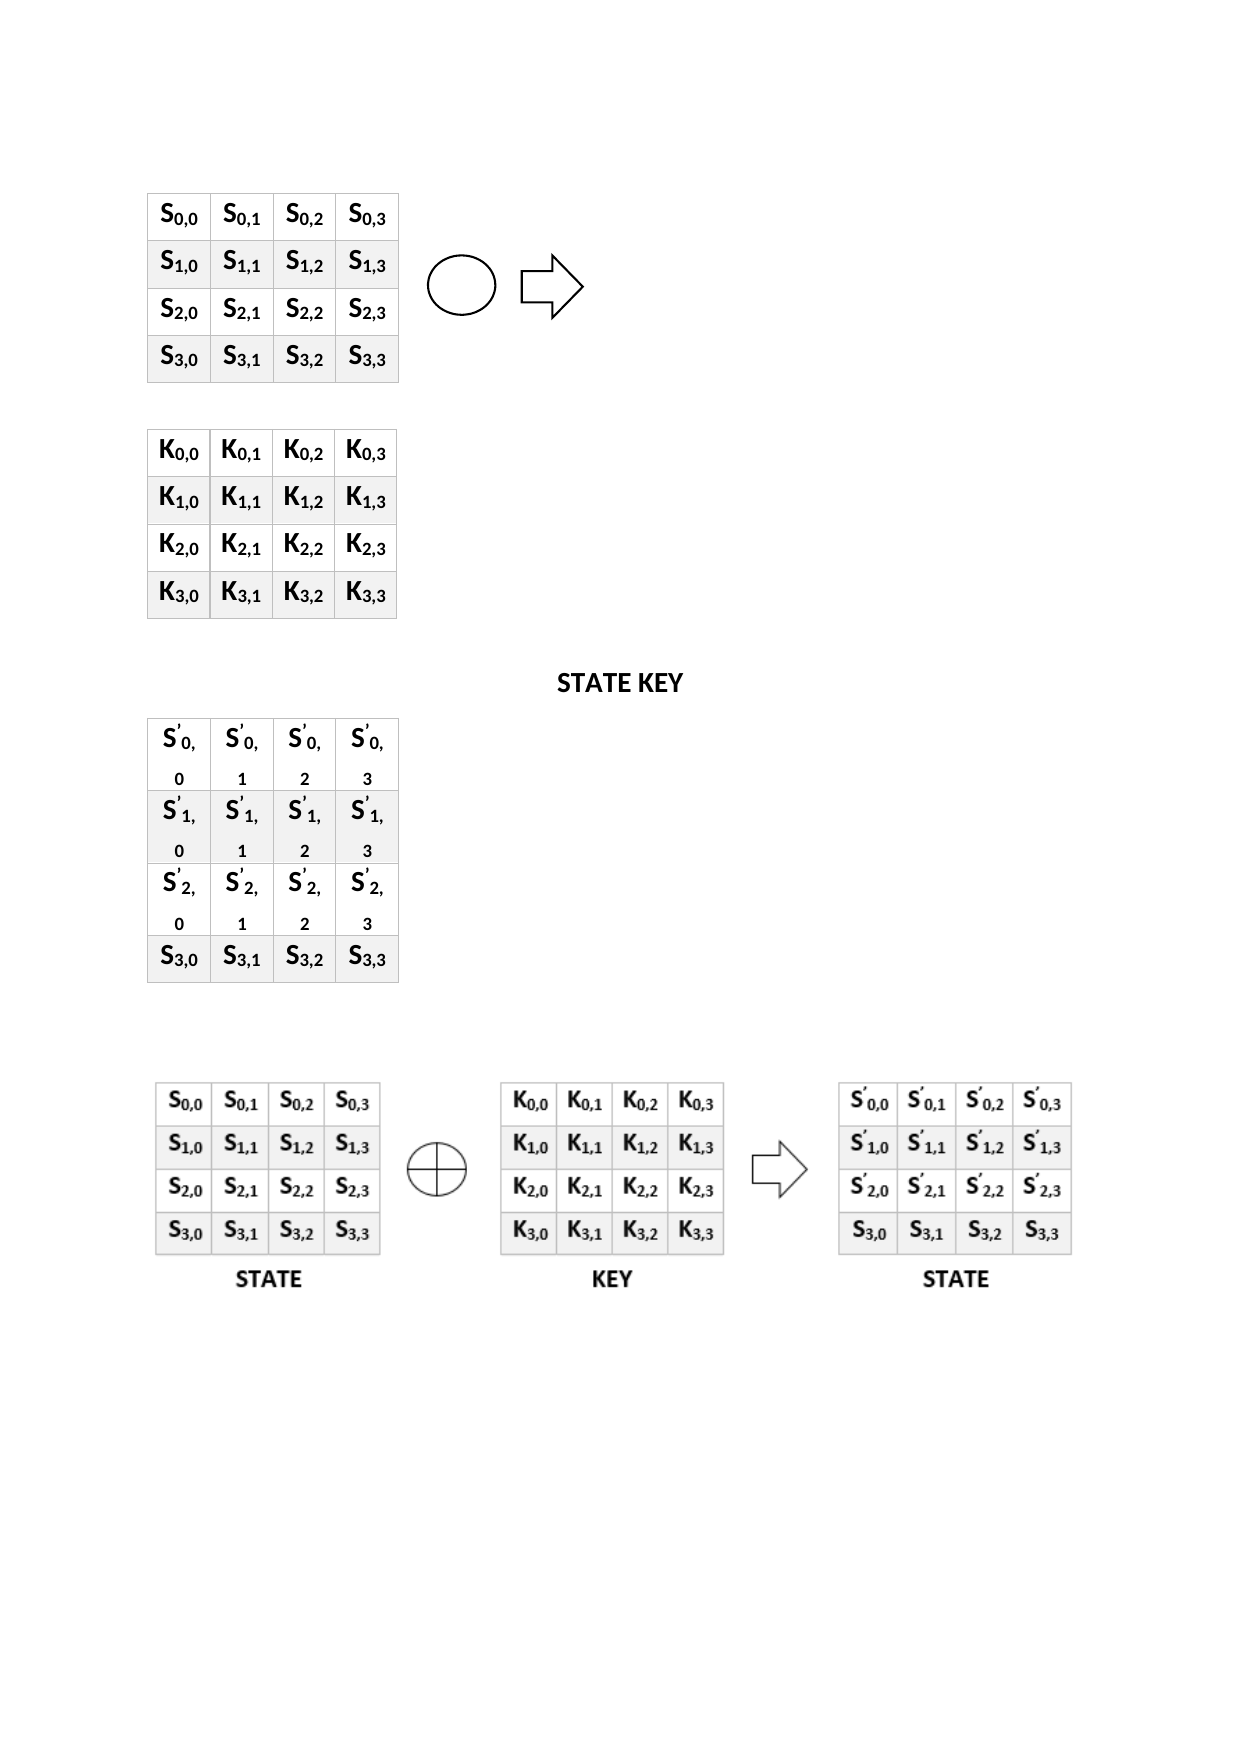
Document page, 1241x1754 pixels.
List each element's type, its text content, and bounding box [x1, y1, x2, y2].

table_cell K1,0 [148, 477, 209, 523]
table_cell K3,2 [273, 572, 334, 618]
table_cell K3,1 [211, 572, 272, 618]
table_cell K1,2 [273, 477, 334, 523]
table_cell S3,0 [148, 336, 210, 382]
table_cell S’1,2 [274, 791, 335, 862]
table_cell S’1,3 [336, 791, 398, 862]
table_header S0,2 [274, 194, 335, 240]
list STATE KEY [148, 664, 1093, 700]
table_header S0,1 [211, 194, 273, 240]
table_cell S3,0 [148, 936, 210, 982]
table_cell S’1,0 [148, 791, 210, 862]
table_cell S1,0 [148, 241, 210, 288]
table_cell S2,1 [211, 289, 273, 335]
table_cell S2,2 [274, 289, 335, 335]
table_cell K3,0 [148, 572, 209, 618]
table_cell S1,3 [336, 241, 398, 288]
table_cell S3,2 [274, 936, 335, 982]
table_cell S’2,0 [148, 864, 210, 935]
table_cell K2,2 [273, 525, 334, 571]
table_header K0,0 [148, 430, 209, 476]
table_cell S’2,3 [336, 864, 398, 935]
table_cell K3,3 [335, 572, 396, 618]
table_cell S1,1 [211, 241, 273, 288]
table_header K0,1 [211, 430, 272, 476]
table_header K0,3 [335, 430, 396, 476]
table_cell S’2,2 [274, 864, 335, 935]
table_cell S’2,1 [211, 864, 273, 935]
table_cell S2,3 [336, 289, 398, 335]
table_cell S3,1 [211, 336, 273, 382]
table_header S’0,3 [336, 719, 398, 790]
table_cell S3,2 [274, 336, 335, 382]
table_cell K1,1 [211, 477, 272, 523]
table_cell K1,3 [335, 477, 396, 523]
table_header S0,3 [336, 194, 398, 240]
table_cell S3,3 [336, 336, 398, 382]
table_cell S3,3 [336, 936, 398, 982]
table_cell S1,2 [274, 241, 335, 288]
table_cell K2,0 [148, 525, 209, 571]
table_cell S3,1 [211, 936, 273, 982]
table_header S’0,2 [274, 719, 335, 790]
table_cell S’1,1 [211, 791, 273, 862]
table_cell K2,1 [211, 525, 272, 571]
table_header K0,2 [273, 430, 334, 476]
table_header S’0,0 [148, 719, 210, 790]
table_header S’0,1 [211, 719, 273, 790]
table_cell S2,0 [148, 289, 210, 335]
table_header S0,0 [148, 194, 210, 240]
table_cell K2,3 [335, 525, 396, 571]
